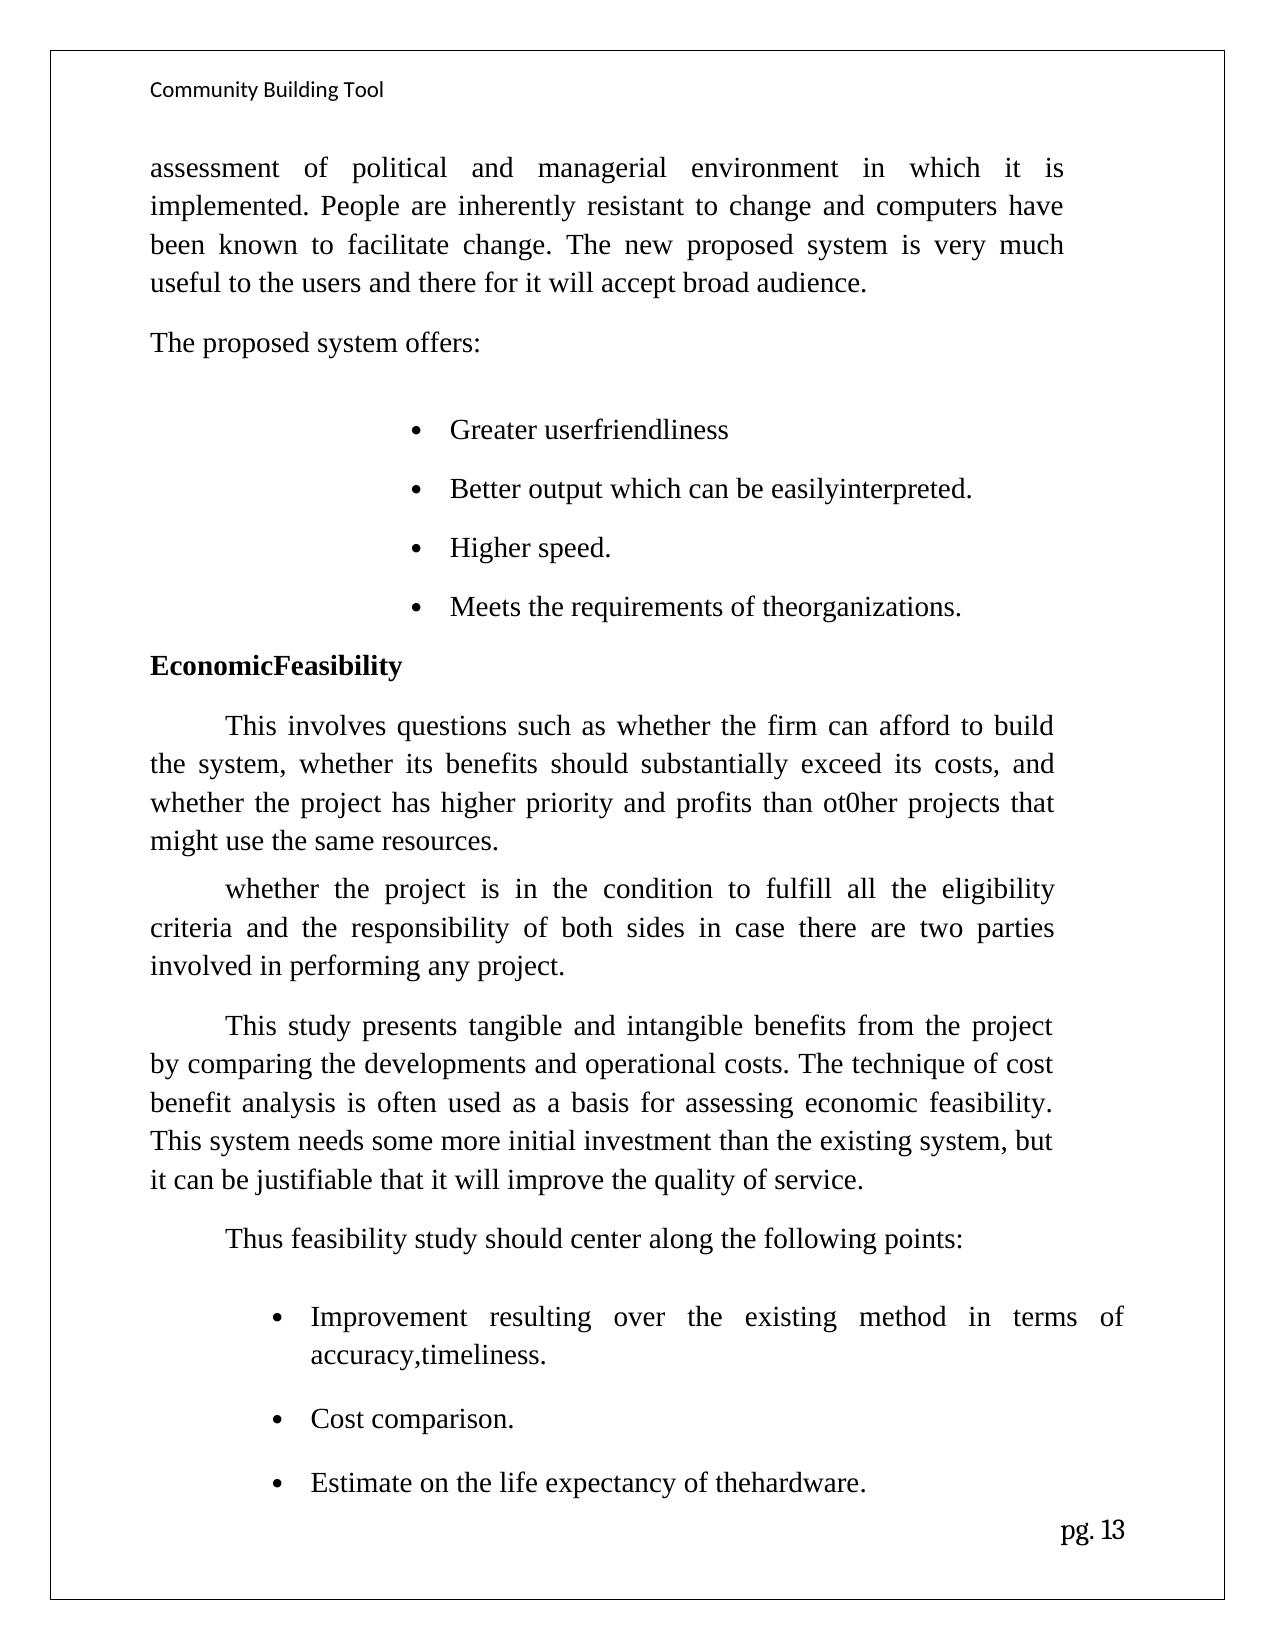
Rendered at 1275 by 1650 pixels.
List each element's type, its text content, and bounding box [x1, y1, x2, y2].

list Improvement resulting over the existing method in terms of accuracy,timeliness. [273, 1299, 1125, 1371]
text Thus feasibility study should center along the following points: [150, 1222, 1125, 1255]
list Higher speed. [412, 530, 1125, 564]
list Meets the requirements of theorganizations. [412, 589, 1125, 623]
text The proposed system offers: [150, 325, 1125, 358]
text assessment of political and managerial environment in which it is implemented. People are inherently resistant to change and computers have been known to facilitate change. The new proposed system is very much useful to the users and there for it will accept broad audience. [150, 150, 1065, 299]
text This study presents tangible and intangible benefits from the project by comparing the developments and operational costs. The technique of cost benefit analysis is often used as a basis for assessing economic feasibility. This system needs some more initial investment than the existing system, but it can be justifiable that it will improve the quality of service. [150, 1008, 1054, 1196]
list Cost comparison. [273, 1401, 1125, 1435]
list Estimate on the life expectancy of thehardware. [273, 1465, 1125, 1499]
text This involves questions such as whether the firm can afford to build the system, whether its benefits should substantially exceed its costs, and whether the project has higher priority and profits than ot0her projects that might use the same resources. [150, 708, 1056, 857]
text whether the project is in the condition to fulfill all the eligibility criteria and the responsibility of both sides in case there are two parties involved in performing any project. [150, 871, 1056, 982]
list Better output which can be easilyinterpreted. [412, 471, 1125, 505]
subtitle EconomicFeasibility [150, 648, 1125, 682]
list Greater userfriendliness [412, 412, 1125, 446]
